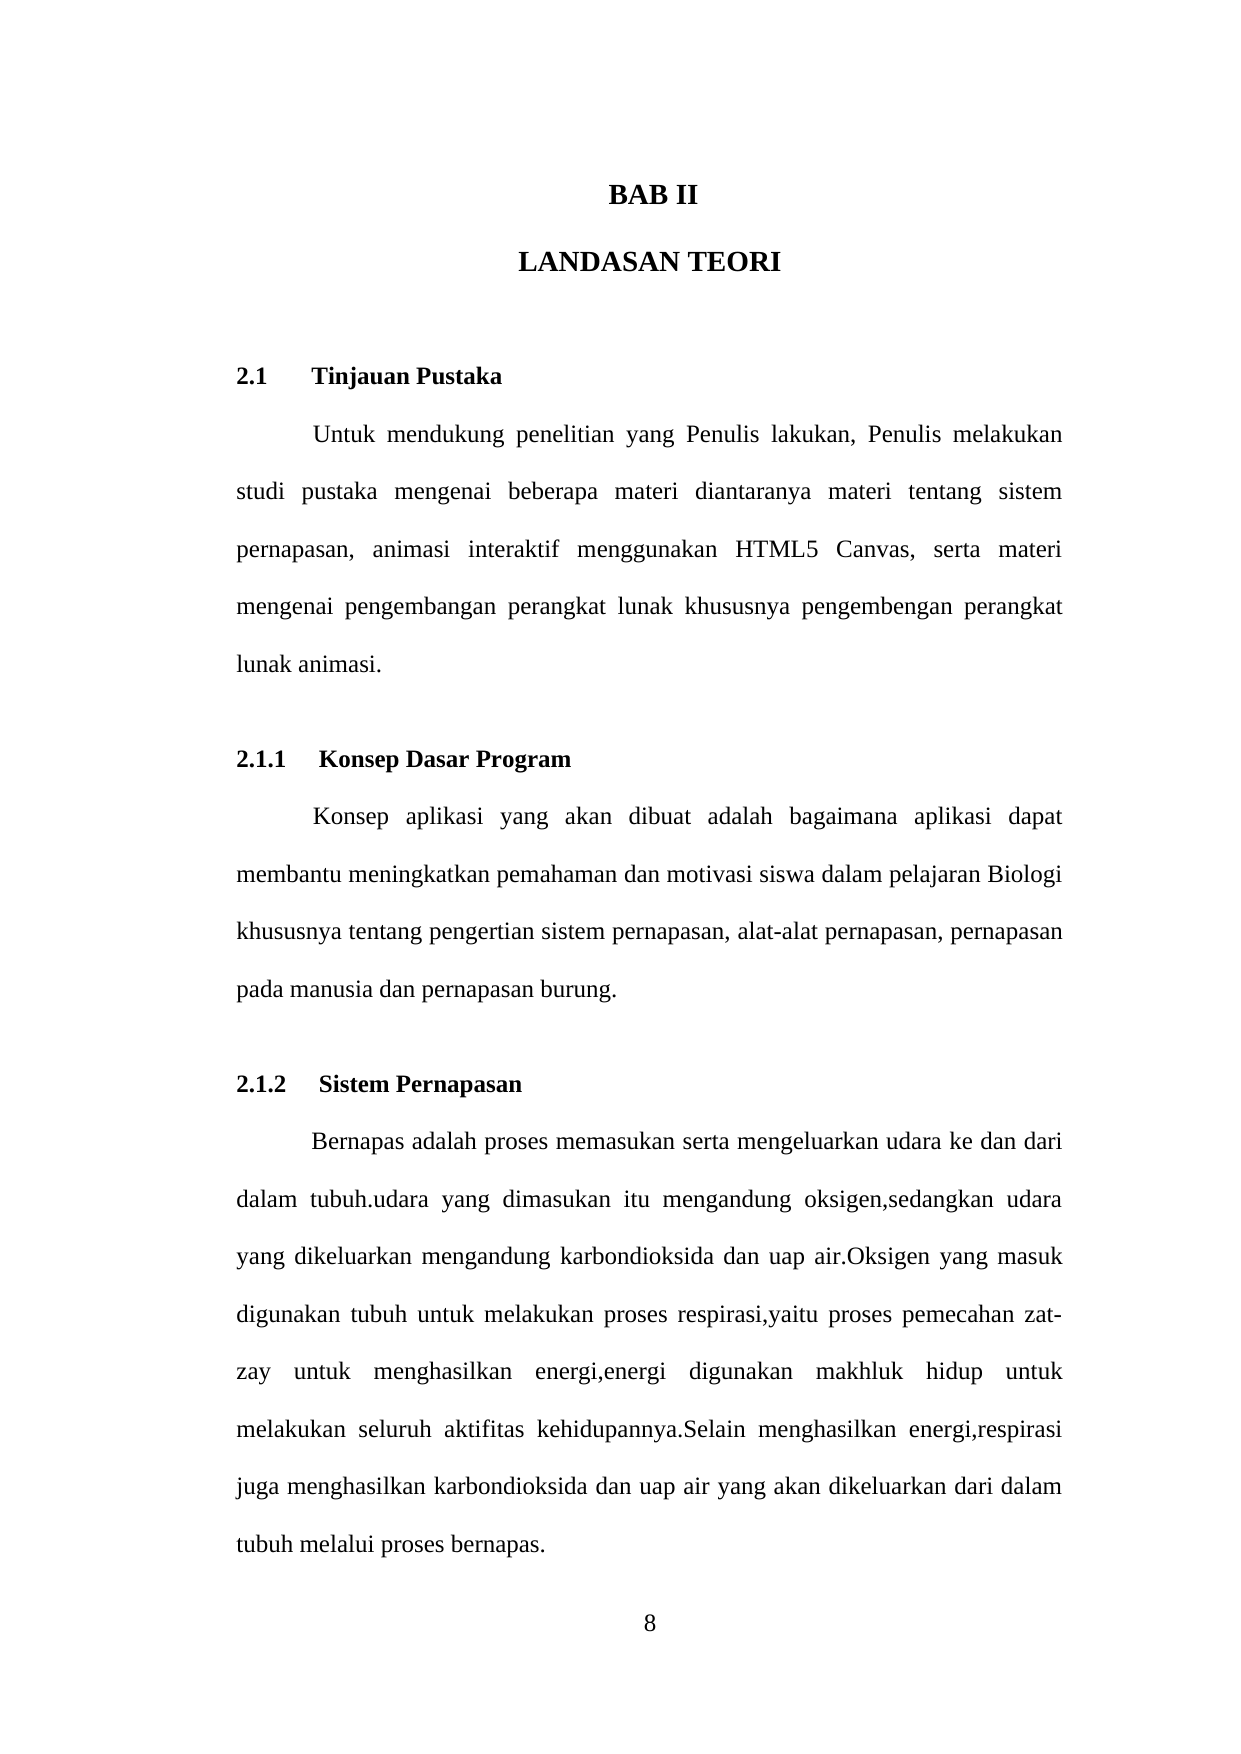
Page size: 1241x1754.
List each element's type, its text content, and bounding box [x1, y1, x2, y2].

subtitle Tinjauan Pustaka [236, 361, 1063, 390]
text Konsep aplikasi yang akan dibuat adalah bagaimana aplikasi dapat membantu meningkatkan pemahaman dan motivasi siswa dalam pelajaran Biologi khususnya tentang pengertian sistem pernapasan, alat-alat pernapasan, pernapasan pada manusia dan pernapasan burung. [236, 801, 1063, 1003]
text Bernapas adalah proses memasukan serta mengeluarkan udara ke dan dari dalam tubuh.udara yang dimasukan itu mengandung oksigen,sedangkan udara yang dikeluarkan mengandung karbondioksida dan uap air.Oksigen yang masuk digunakan tubuh untuk melakukan proses respirasi,yaitu proses pemecahan zat-zay untuk menghasilkan energi,energi digunakan makhluk hidup untuk melakukan seluruh aktifitas kehidupannya.Selain menghasilkan energi,respirasi juga menghasilkan karbondioksida dan uap air yang akan dikeluarkan dari dalam tubuh melalui proses bernapas. [236, 1126, 1063, 1558]
text Untuk mendukung penelitian yang Penulis lakukan, Penulis melakukan studi pustaka mengenai beberapa materi diantaranya materi tentang sistem pernapasan, animasi interaktif menggunakan HTML5 Canvas, serta materi mengenai pengembangan perangkat lunak khususnya pengembengan perangkat lunak animasi. [236, 419, 1063, 678]
subtitle Konsep Dasar Program [236, 744, 1063, 773]
subtitle BAB II LANDASAN TEORI [236, 177, 1063, 278]
subtitle Sistem Pernapasan [236, 1069, 1063, 1098]
